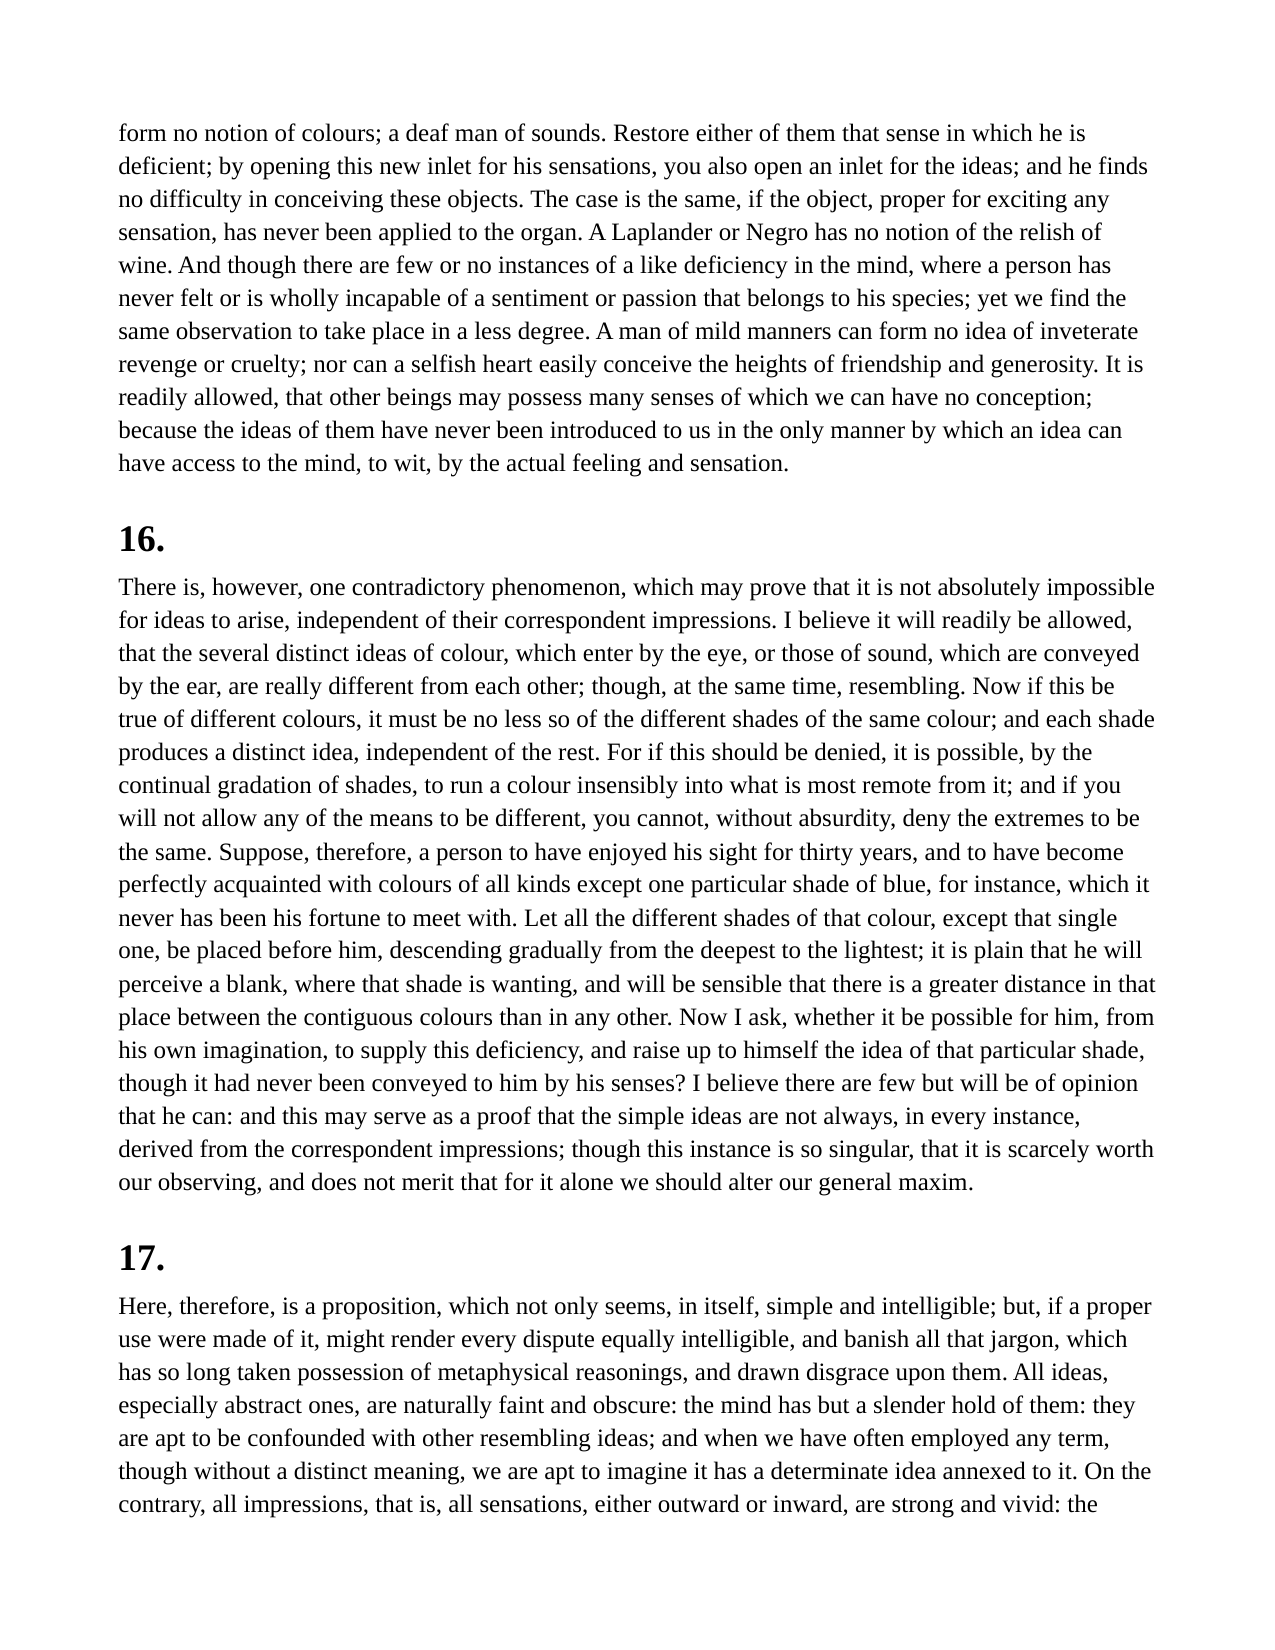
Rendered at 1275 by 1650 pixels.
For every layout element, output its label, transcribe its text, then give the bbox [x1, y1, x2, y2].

text There is, however, one contradictory phenomenon, which may prove that it is not absolutely impossible for ideas to arise, independent of their correspondent impressions. I believe it will readily be allowed, that the several distinct ideas of colour, which enter by the eye, or those of sound, which are conveyed by the ear, are really different from each other; though, at the same time, resembling. Now if this be true of different colours, it must be no less so of the different shades of the same colour; and each shade produces a distinct idea, independent of the rest. For if this should be denied, it is possible, by the continual gradation of shades, to run a colour insensibly into what is most remote from it; and if you will not allow any of the means to be different, you cannot, without absurdity, deny the extremes to be the same. Suppose, therefore, a person to have enjoyed his sight for thirty years, and to have become perfectly acquainted with colours of all kinds except one particular shade of blue, for instance, which it never has been his fortune to meet with. Let all the different shades of that colour, except that single one, be placed before him, descending gradually from the deepest to the lightest; it is plain that he will perceive a blank, where that shade is wanting, and will be sensible that there is a greater distance in that place between the contiguous colours than in any other. Now I ask, whether it be possible for him, from his own imagination, to supply this deficiency, and raise up to himself the idea of that particular shade, though it had never been conveyed to him by his senses? I believe there are few but will be of opinion that he can: and this may serve as a proof that the simple ideas are not always, in every instance, derived from the correspondent impressions; though this instance is so singular, that it is scarcely worth our observing, and does not merit that for it alone we should alter our general maxim. [118, 572, 1157, 1196]
subtitle 17. [118, 1235, 1157, 1278]
text Here, therefore, is a proposition, which not only seems, in itself, simple and intelligible; but, if a proper use were made of it, might render every dispute equally intelligible, and banish all that jargon, which has so long taken possession of metaphysical reasonings, and drawn disgrace upon them. All ideas, especially abstract ones, are naturally faint and obscure: the mind has but a slender hold of them: they are apt to be confounded with other resembling ideas; and when we have often employed any term, though without a distinct meaning, we are apt to imagine it has a determinate idea annexed to it. On the contrary, all impressions, that is, all sensations, either outward or inward, are strong and vivid: the [118, 1291, 1157, 1518]
subtitle 16. [118, 517, 1157, 560]
text form no notion of colours; a deaf man of sounds. Restore either of them that sense in which he is deficient; by opening this new inlet for his sensations, you also open an inlet for the ideas; and he finds no difficulty in conceiving these objects. The case is the same, if the object, proper for exciting any sensation, has never been applied to the organ. A Laplander or Negro has no notion of the relish of wine. And though there are few or no instances of a like deficiency in the mind, where a person has never felt or is wholly incapable of a sentiment or passion that belongs to his species; yet we find the same observation to take place in a less degree. A man of mild manners can form no idea of inveterate revenge or cruelty; nor can a selfish heart easily conceive the heights of friendship and generosity. It is readily allowed, that other beings may possess many senses of which we can have no conception; because the ideas of them have never been introduced to us in the only manner by which an idea can have access to the mind, to wit, by the actual feeling and sensation. [118, 118, 1157, 477]
